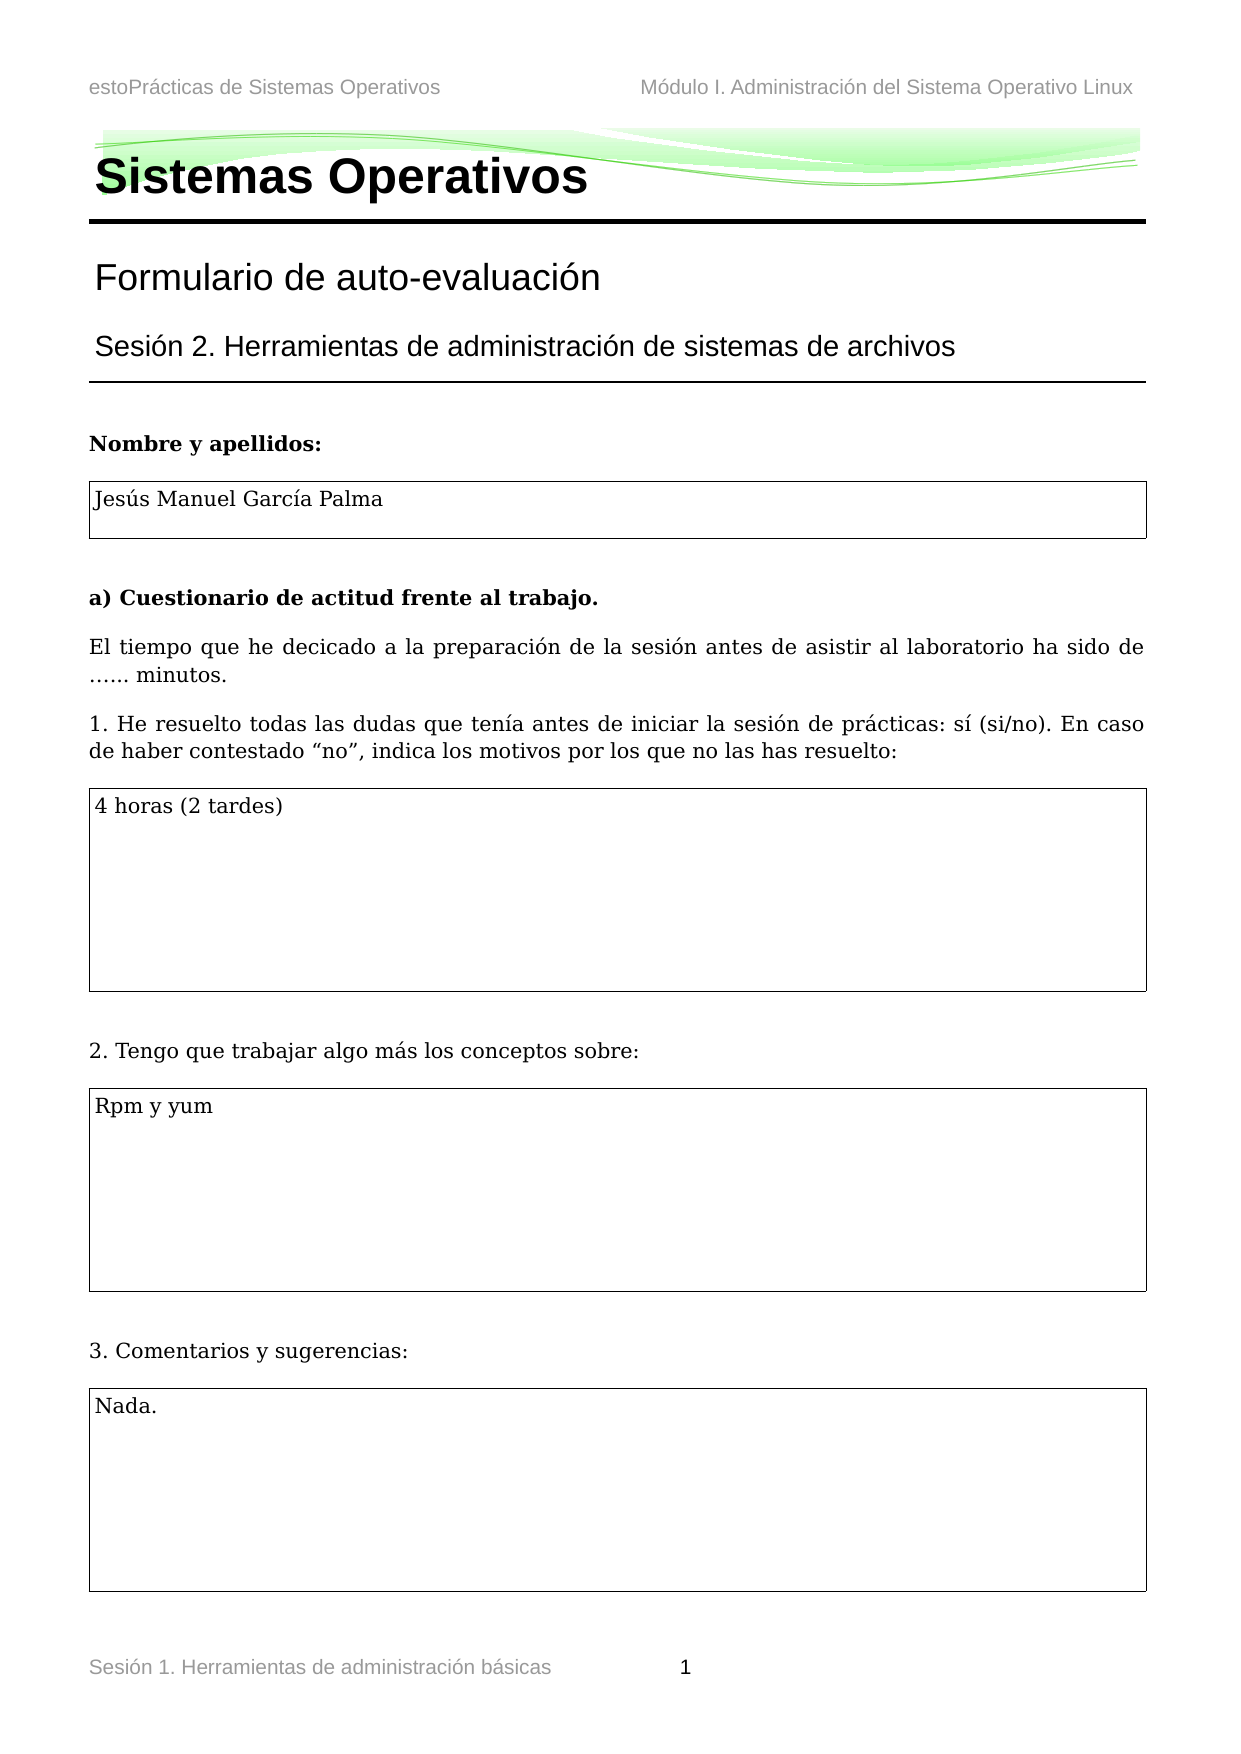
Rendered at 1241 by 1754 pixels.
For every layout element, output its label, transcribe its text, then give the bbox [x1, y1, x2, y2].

table_header Rpm y yum [90, 1089, 1146, 1291]
table_header Nada. [90, 1389, 1146, 1591]
table_header Jesús Manuel García Palma [90, 482, 1146, 537]
text El tiempo que he decicado a la preparación de la sesión antes de asistir al laboratorio ha sido de …... minutos. [89, 635, 1146, 687]
text a) Cuestionario de actitud frente al trabajo. [89, 586, 1146, 611]
table_header Sistemas Operativos [89, 123, 1146, 219]
table_header Formulario de auto-evaluación Sesión 2. Herramientas de administración de sistemas de archivos [89, 224, 1146, 381]
picture [376, 171, 387, 189]
text 2. Tengo que trabajar algo más los conceptos sobre: [89, 1039, 1146, 1064]
text 1. He resuelto todas las dudas que tenía antes de iniciar la sesión de prácticas: sí (si/no). En caso de haber contestado “no”, indica los motivos por los que no las has resuelto: [89, 712, 1146, 764]
picture [94, 128, 1141, 195]
text 3. Comentarios y sugerencias: [89, 1339, 1146, 1364]
table_header 4 horas (2 tardes) [90, 789, 1146, 991]
text Nombre y apellidos: [89, 432, 1146, 456]
